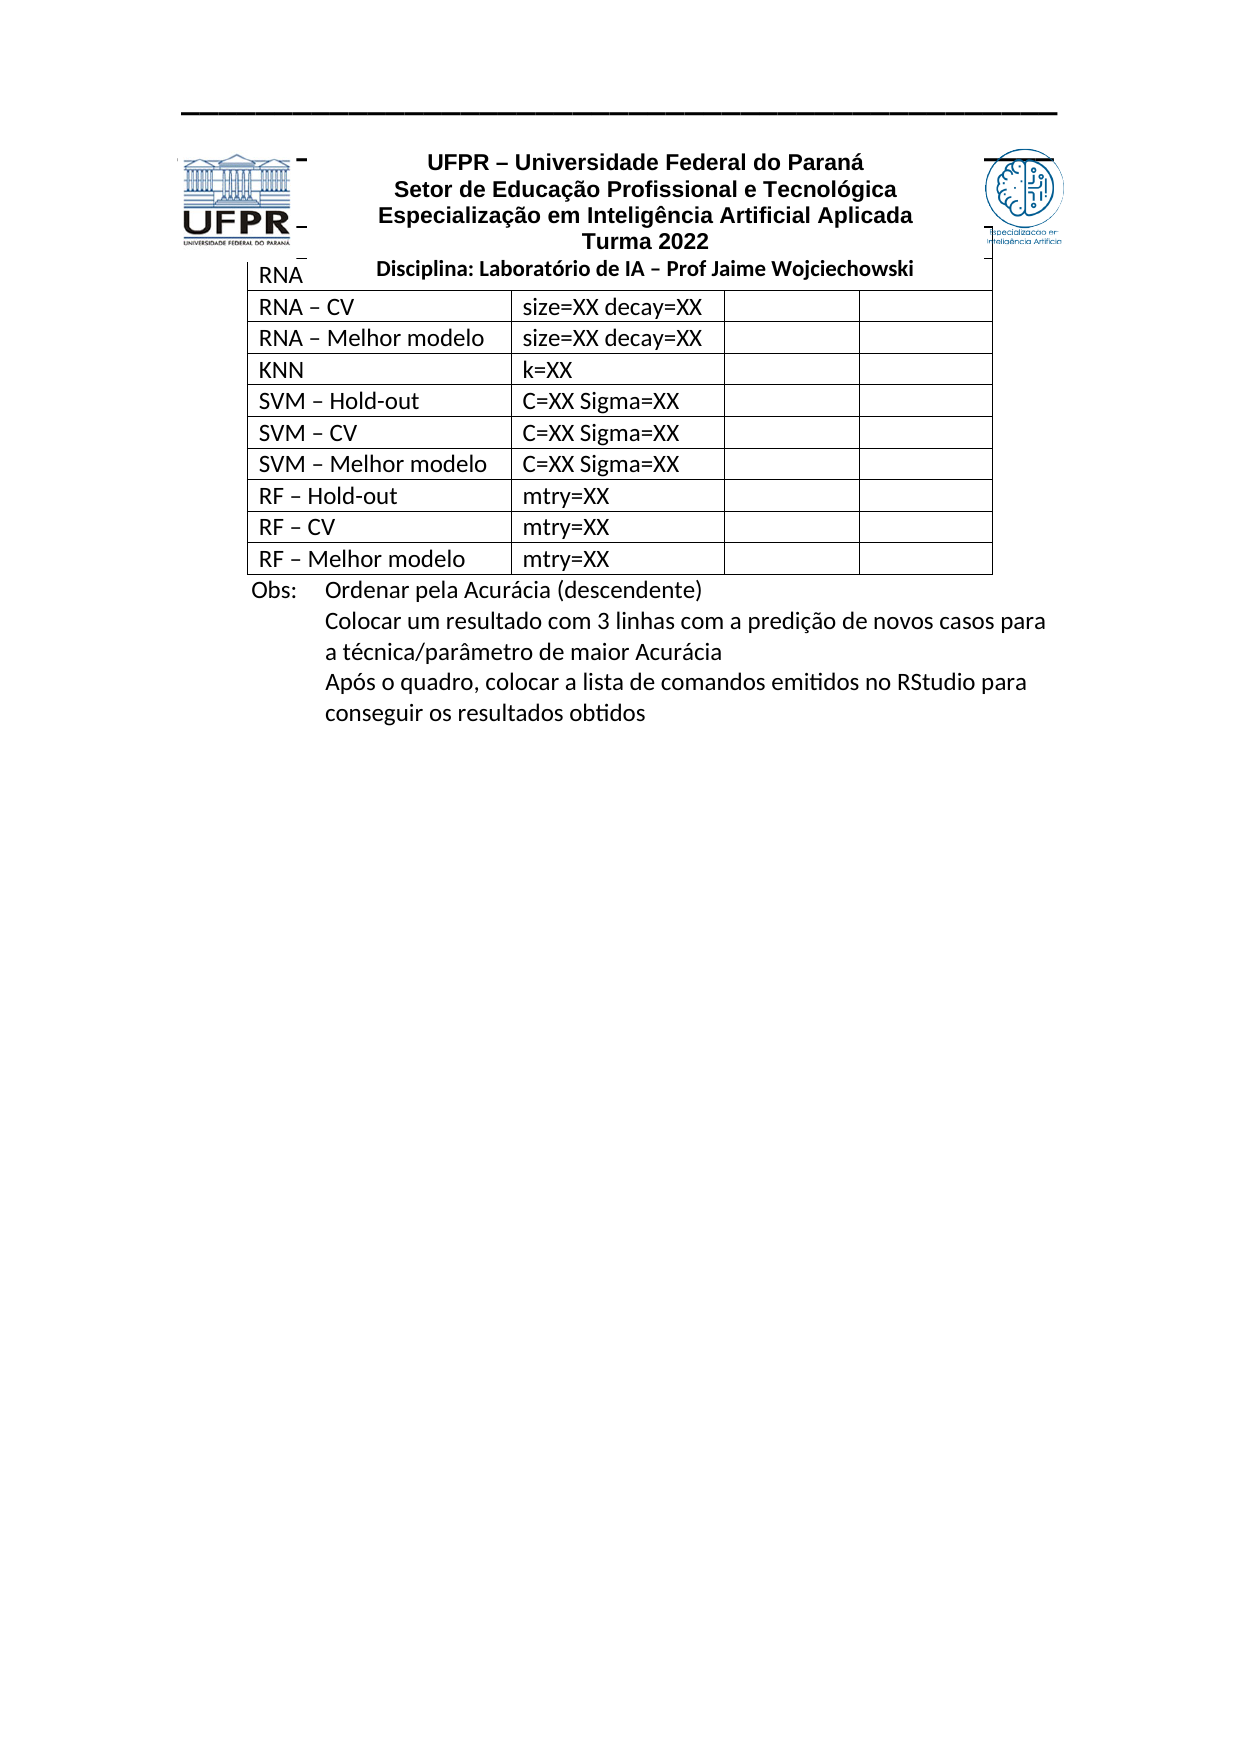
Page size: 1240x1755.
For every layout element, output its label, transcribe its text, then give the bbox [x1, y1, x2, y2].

table_cell mtry=XX [512, 512, 724, 542]
table_cell mtry=XX [512, 543, 724, 574]
table_cell [860, 291, 992, 321]
table_cell RF – Melhor modelo [248, 543, 511, 574]
table_cell SVM – Melhor modelo [248, 449, 511, 479]
table_cell mtry=XX [512, 480, 724, 511]
table_cell RNA – Hold-out [248, 259, 307, 289]
table_cell size=XX decay=XX [512, 322, 724, 353]
table_cell KNN [248, 354, 511, 384]
table_cell [725, 449, 859, 479]
table_cell [725, 385, 859, 416]
table_cell C=XX Sigma=XX [512, 385, 724, 416]
table_cell RNA – Melhor modelo [248, 322, 511, 353]
table_cell [725, 512, 859, 542]
table_cell [725, 322, 859, 353]
table_cell [984, 259, 992, 289]
text Após o quadro, colocar a lista de comandos emitidos no RStudio para conseguir os resultados obtidos [325, 666, 1062, 727]
table_cell [725, 480, 859, 511]
text Obs: Ordenar pela Acurácia (descendente) [177, 575, 1062, 605]
table_cell C=XX Sigma=XX [512, 417, 724, 447]
table_cell [860, 512, 992, 542]
table_cell [725, 417, 859, 447]
table_cell RF – CV [248, 512, 511, 542]
table_cell RNA – CV [248, 291, 511, 321]
table_cell [725, 291, 859, 321]
table_cell RF – Hold-out [248, 480, 511, 511]
table_cell [860, 449, 992, 479]
table_header [297, 228, 307, 258]
text Colocar um resultado com 3 linhas com a predição de novos casos para a técnica/parâmetro de maior Acurácia [177, 605, 1062, 666]
table_cell k=XX [512, 354, 724, 384]
table_cell [860, 480, 992, 511]
table_cell SVM – Hold-out [248, 385, 511, 416]
table_cell [860, 543, 992, 574]
table_cell [725, 543, 859, 574]
table_cell [860, 354, 992, 384]
table_cell [860, 322, 992, 353]
table_cell [725, 354, 859, 384]
table_cell size=XX decay=XX [512, 291, 724, 321]
table_cell [860, 417, 992, 447]
table_cell [860, 385, 992, 416]
table_cell C=XX Sigma=XX [512, 449, 724, 479]
table_cell SVM – CV [248, 417, 511, 447]
